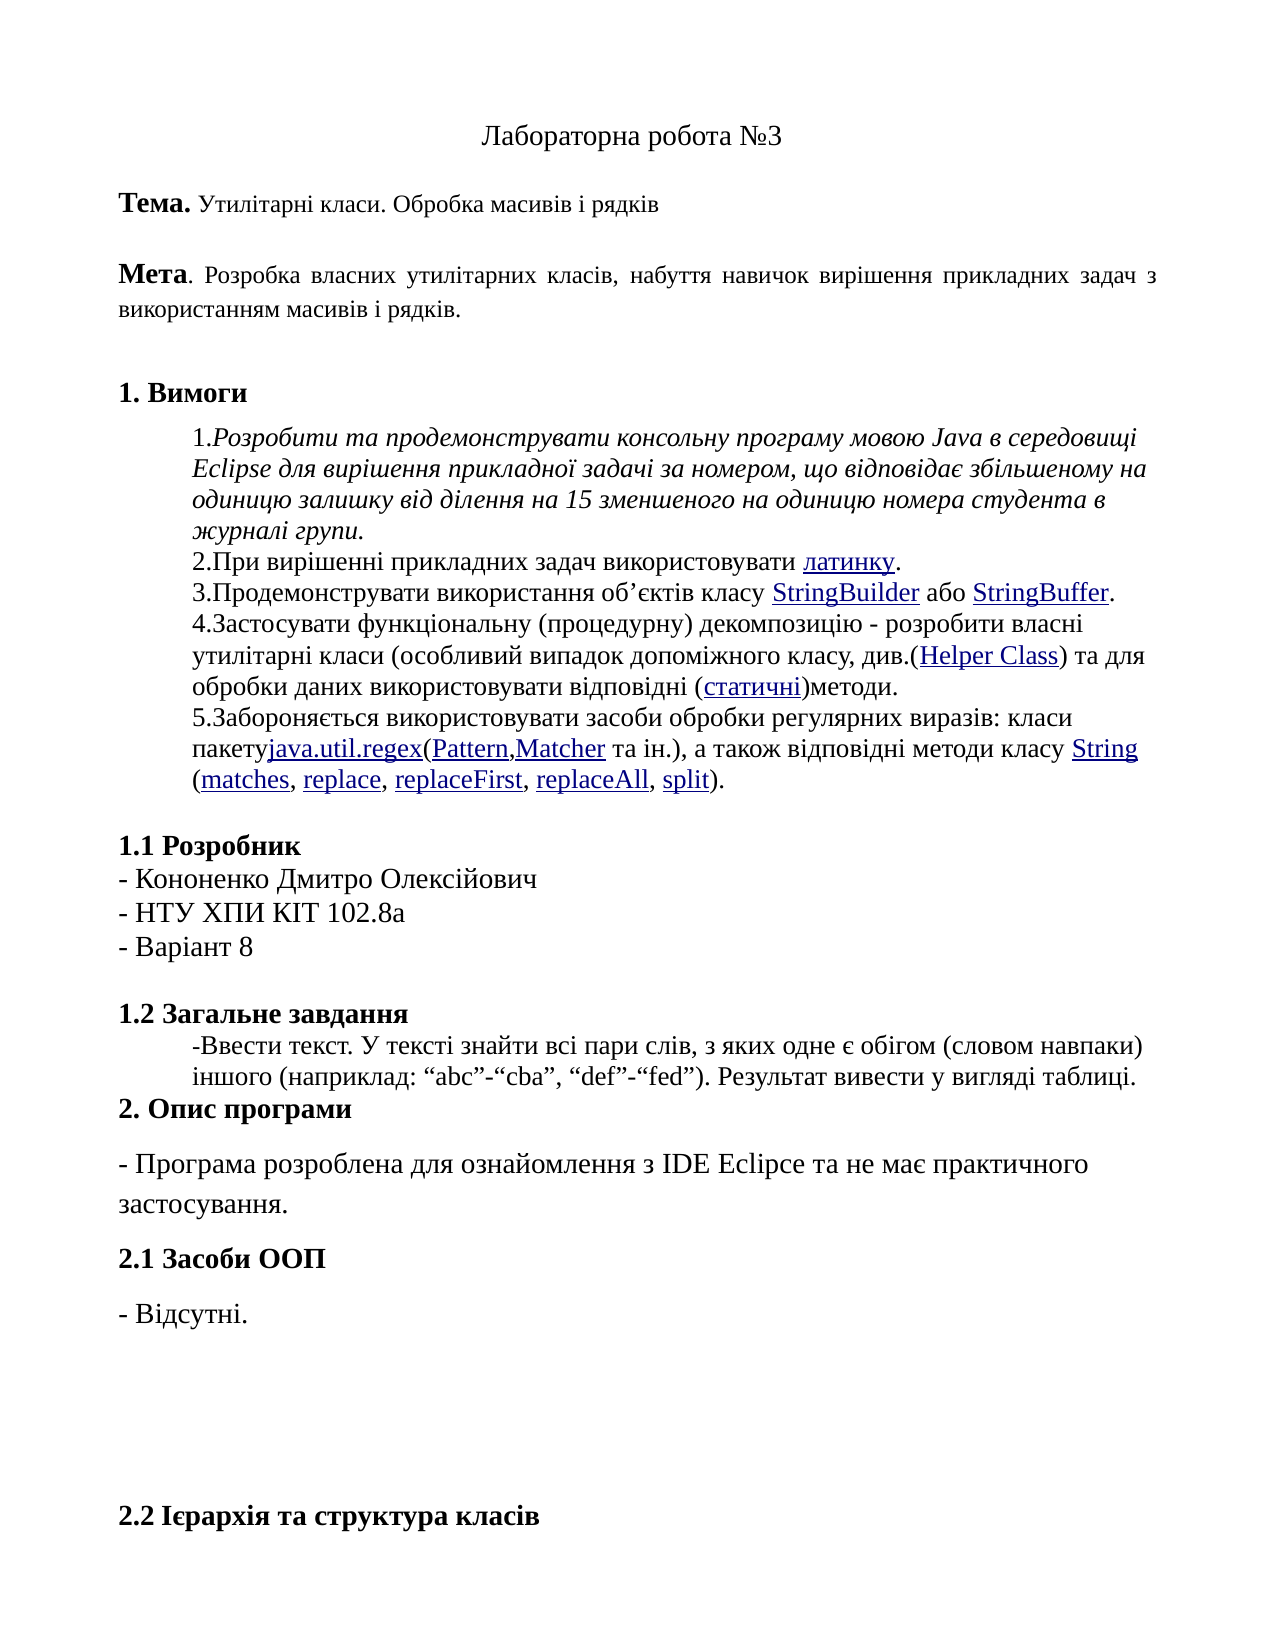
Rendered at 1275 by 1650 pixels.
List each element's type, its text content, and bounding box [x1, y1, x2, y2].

text - Варіант 8 [118, 929, 1157, 962]
list При вирішенні прикладних задач використовувати латинку. [118, 545, 1157, 576]
text Мета. Розробка власних утилітарних класів, набуття навичок вирішення прикладних задач з використанням масивів і рядків. [118, 256, 1157, 323]
text 2. Опис програми [118, 1092, 1157, 1125]
list Продемонструвати використання об’єктів класу StringBuilder або StringBuffer. [118, 576, 1157, 608]
text - Програма розроблена для ознайомлення з IDE Eclipce та не має практичного застосування. [118, 1146, 1157, 1220]
text - Кононенко Дмитро Олексійович [118, 862, 1157, 895]
list -Ввести текст. У тексті знайти всі пари слів, з яких одне є обігом (словом навпаки) іншого (наприклад: “abc”-“cba”, “def”-“fed”). Результат вивести у вигляді таблиці. [118, 1029, 1157, 1092]
text 2.2 Ієрархія та структура класів [118, 1498, 1157, 1532]
text 1.1 Розробник [118, 828, 1157, 862]
text Лабораторна робота №3 [106, 118, 1157, 152]
list Застосувати функціональну (процедурну) декомпозицію - розробити власні утилітарні класи (особливий випадок допоміжного класу, див.(Helper Class) та для обробки даних використовувати відповідні (статичні)методи. [118, 608, 1157, 701]
list Розробити та продемонструвати консольну програму мовою Java в середовищі Eclipse для вирішення прикладної задачі за номером, що відповідає збільшеному на одиницю залишку від ділення на 15 зменшеного на одиницю номера студента в журналі групи. [118, 421, 1157, 545]
list Забороняється використовувати засоби обробки регулярних виразів: класи пакетуjava.util.regex(Pattern,Matcher та ін.), а також відповідні методи класу String (matches, replace, replaceFirst, replaceAll, split). [118, 701, 1157, 794]
text Тема. Утилітарні класи. Обробка масивів і рядків [118, 185, 1157, 218]
subtitle 1. Вимоги [118, 375, 1157, 408]
text - НТУ ХПИ КІТ 102.8а [118, 895, 1157, 929]
text - Відсутні. [118, 1296, 1157, 1330]
text 2.1 Засоби ООП [118, 1241, 1157, 1275]
text 1.2 Загальне завдання [118, 996, 1157, 1029]
